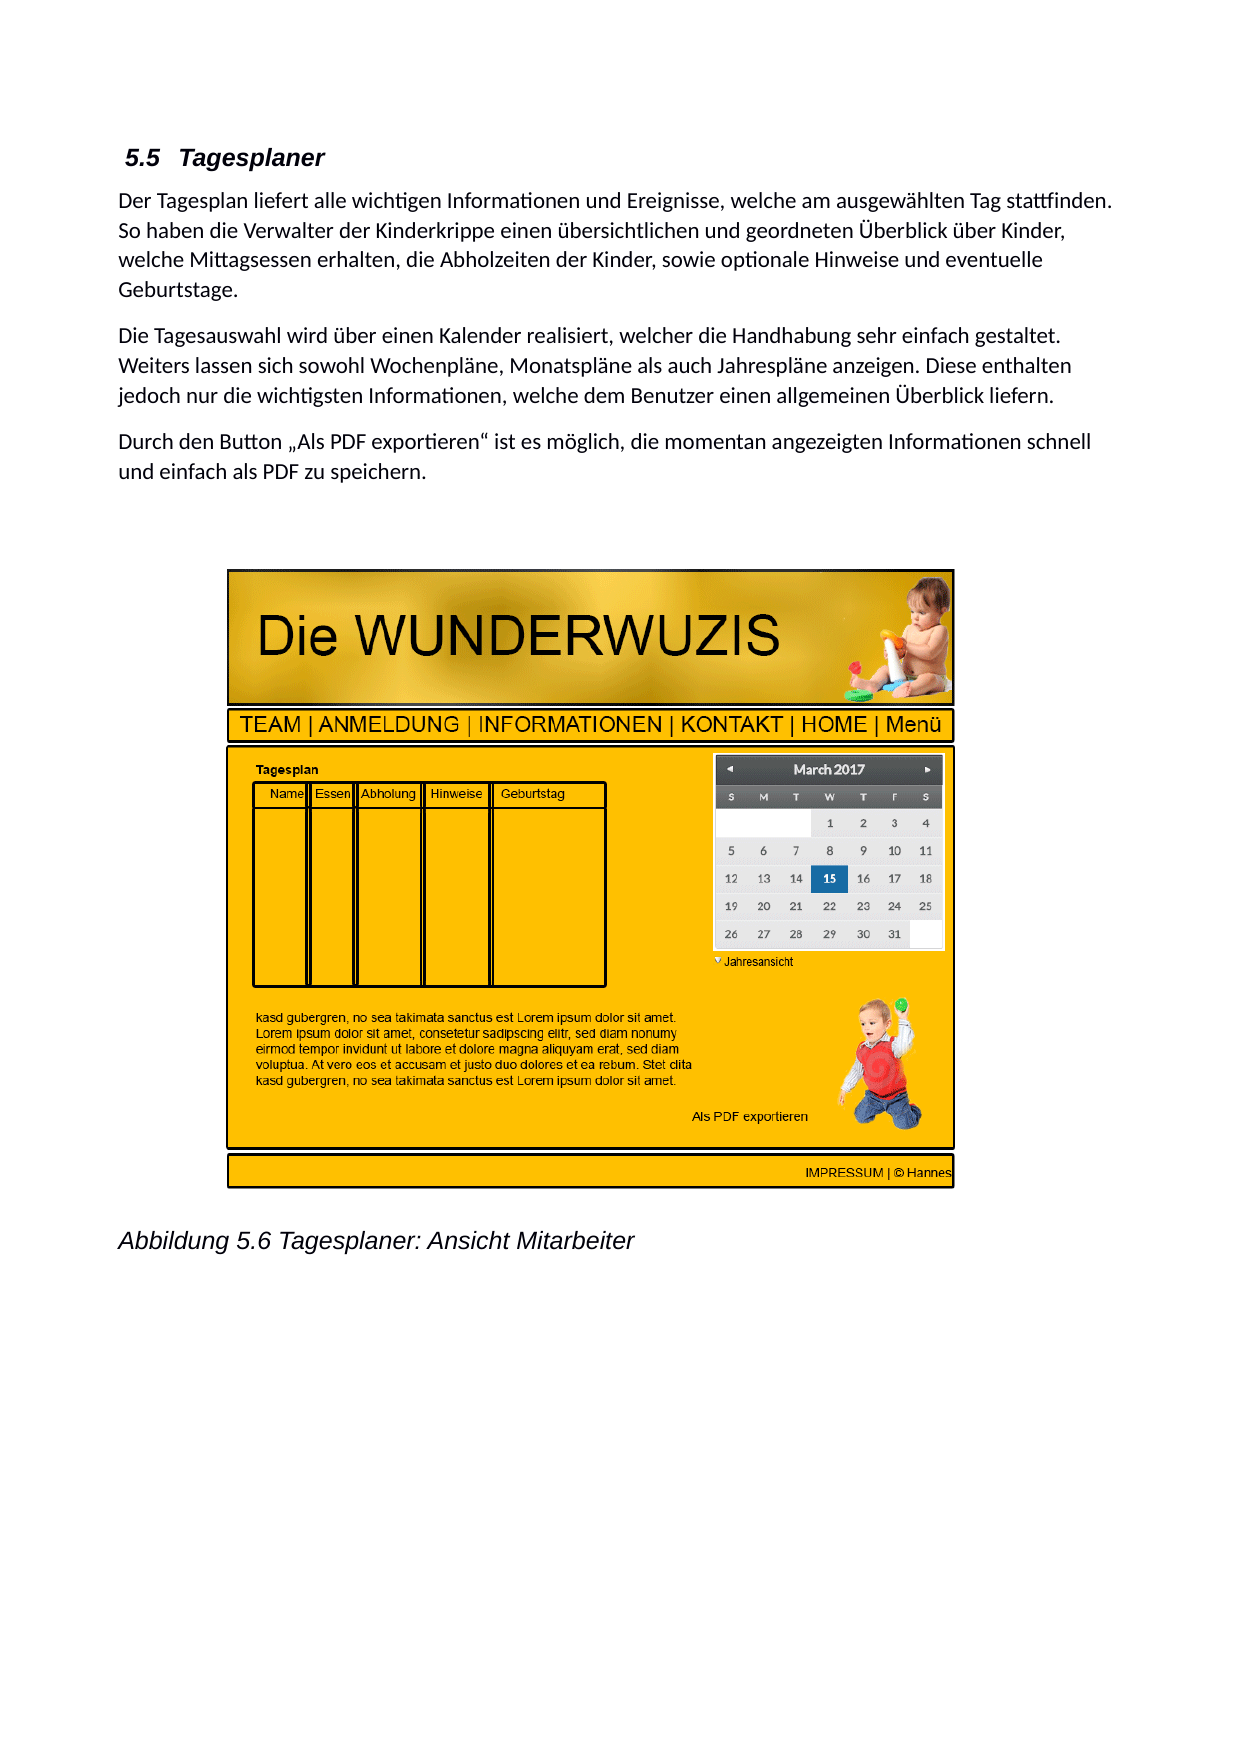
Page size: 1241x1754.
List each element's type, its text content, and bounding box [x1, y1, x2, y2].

text Abbildung 5.6 Tagesplaner: Ansicht Mitarbeiter [118, 1225, 1063, 1255]
text Durch den Button „Als PDF exportieren“ ist es möglich, die momentan angezeigten Informationen schnell und einfach als PDF zu speichern. [118, 427, 1122, 485]
text Der Tagesplan liefert alle wichtigen Informationen und Ereignisse, welche am ausgewählten Tag stattfinden. So haben die Verwalter der Kinderkrippe einen übersichtlichen und geordneten Überblick über Kinder, welche Mittagsessen erhalten, die Abholzeiten der Kinder, sowie optionale Hinweise und eventuelle Geburtstage. [118, 186, 1122, 303]
subtitle Tagesplaner [118, 143, 1122, 172]
picture [118, 515, 1064, 1225]
text Die Tagesauswahl wird über einen Kalender realisiert, welcher die Handhabung sehr einfach gestaltet. Weiters lassen sich sowohl Wochenpläne, Monatspläne als auch Jahrespläne anzeigen. Diese enthalten jedoch nur die wichtigsten Informationen, welche dem Benutzer einen allgemeinen Überblick liefern. [118, 321, 1122, 409]
